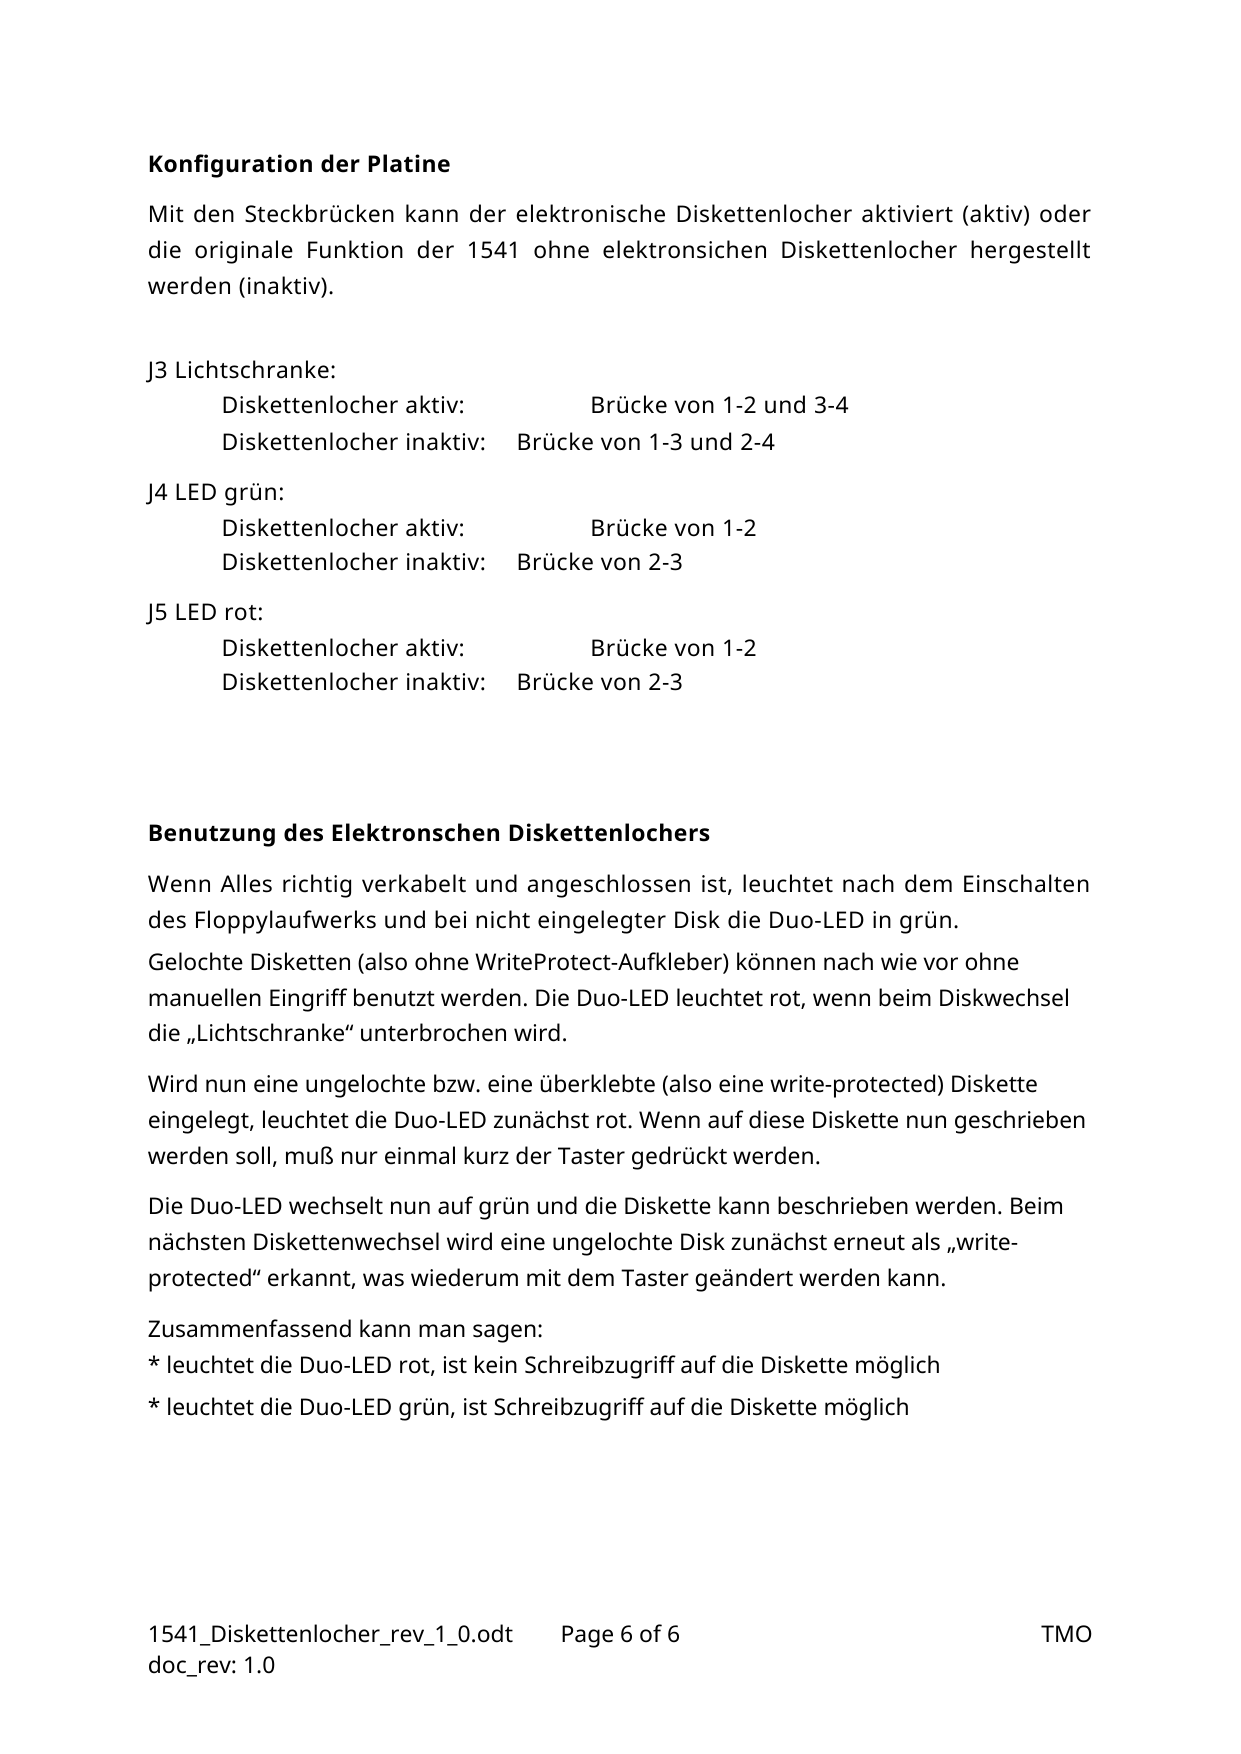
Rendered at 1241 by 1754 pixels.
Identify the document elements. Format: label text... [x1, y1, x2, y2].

text Diskettenlocher aktiv: Brücke von 1-2 [148, 632, 1093, 663]
text Mit den Steckbrücken kann der elektronische Diskettenlocher aktiviert (aktiv) oder die originale Funktion der 1541 ohne elektronsichen Diskettenlocher hergestellt werden (inaktiv). [148, 198, 1093, 301]
text Diskettenlocher inaktiv: Brücke von 2-3 [148, 666, 1093, 697]
text Diskettenlocher inaktiv: Brücke von 2-3 [148, 546, 1093, 577]
text Benutzung des Elektronschen Diskettenlochers [148, 817, 1093, 849]
text Zusammenfassend kann man sagen: * leuchtet die Duo-LED rot, ist kein Schreibzugriff auf die Diskette möglich [148, 1313, 1093, 1380]
text Konfiguration der Platine [148, 148, 1093, 179]
text Diskettenlocher aktiv: Brücke von 1-2 und 3-4 [148, 389, 1093, 421]
text Die Duo-LED wechselt nun auf grün und die Diskette kann beschrieben werden. Beim nächsten Diskettenwechsel wird eine ungelochte Disk zunächst erneut als „write-protected“ erkannt, was wiederum mit dem Taster geändert werden kann. [148, 1190, 1093, 1293]
text * leuchtet die Duo-LED grün, ist Schreibzugriff auf die Diskette möglich [148, 1391, 1093, 1422]
text Wird nun eine ungelochte bzw. eine überklebte (also eine write-protected) Diskette eingelegt, leuchtet die Duo-LED zunächst rot. Wenn auf diese Diskette nun geschrieben werden soll, muß nur einmal kurz der Taster gedrückt werden. [148, 1068, 1093, 1171]
text Diskettenlocher aktiv: Brücke von 1-2 [148, 512, 1093, 543]
text J3 Lichtschranke: [148, 353, 1093, 385]
text Gelochte Disketten (also ohne WriteProtect-Aufkleber) können nach wie vor ohne manuellen Eingriff benutzt werden. Die Duo-LED leuchtet rot, wenn beim Diskwechsel die „Lichtschranke“ unterbrochen wird. [148, 946, 1093, 1049]
text J5 LED rot: [148, 596, 1093, 627]
text Wenn Alles richtig verkabelt und angeschlossen ist, leuchtet nach dem Einschalten des Floppylaufwerks und bei nicht eingelegter Disk die Duo-LED in grün. [148, 868, 1093, 935]
text J4 LED grün: [148, 476, 1093, 507]
text Diskettenlocher inaktiv: Brücke von 1-3 und 2-4 [148, 425, 1093, 457]
